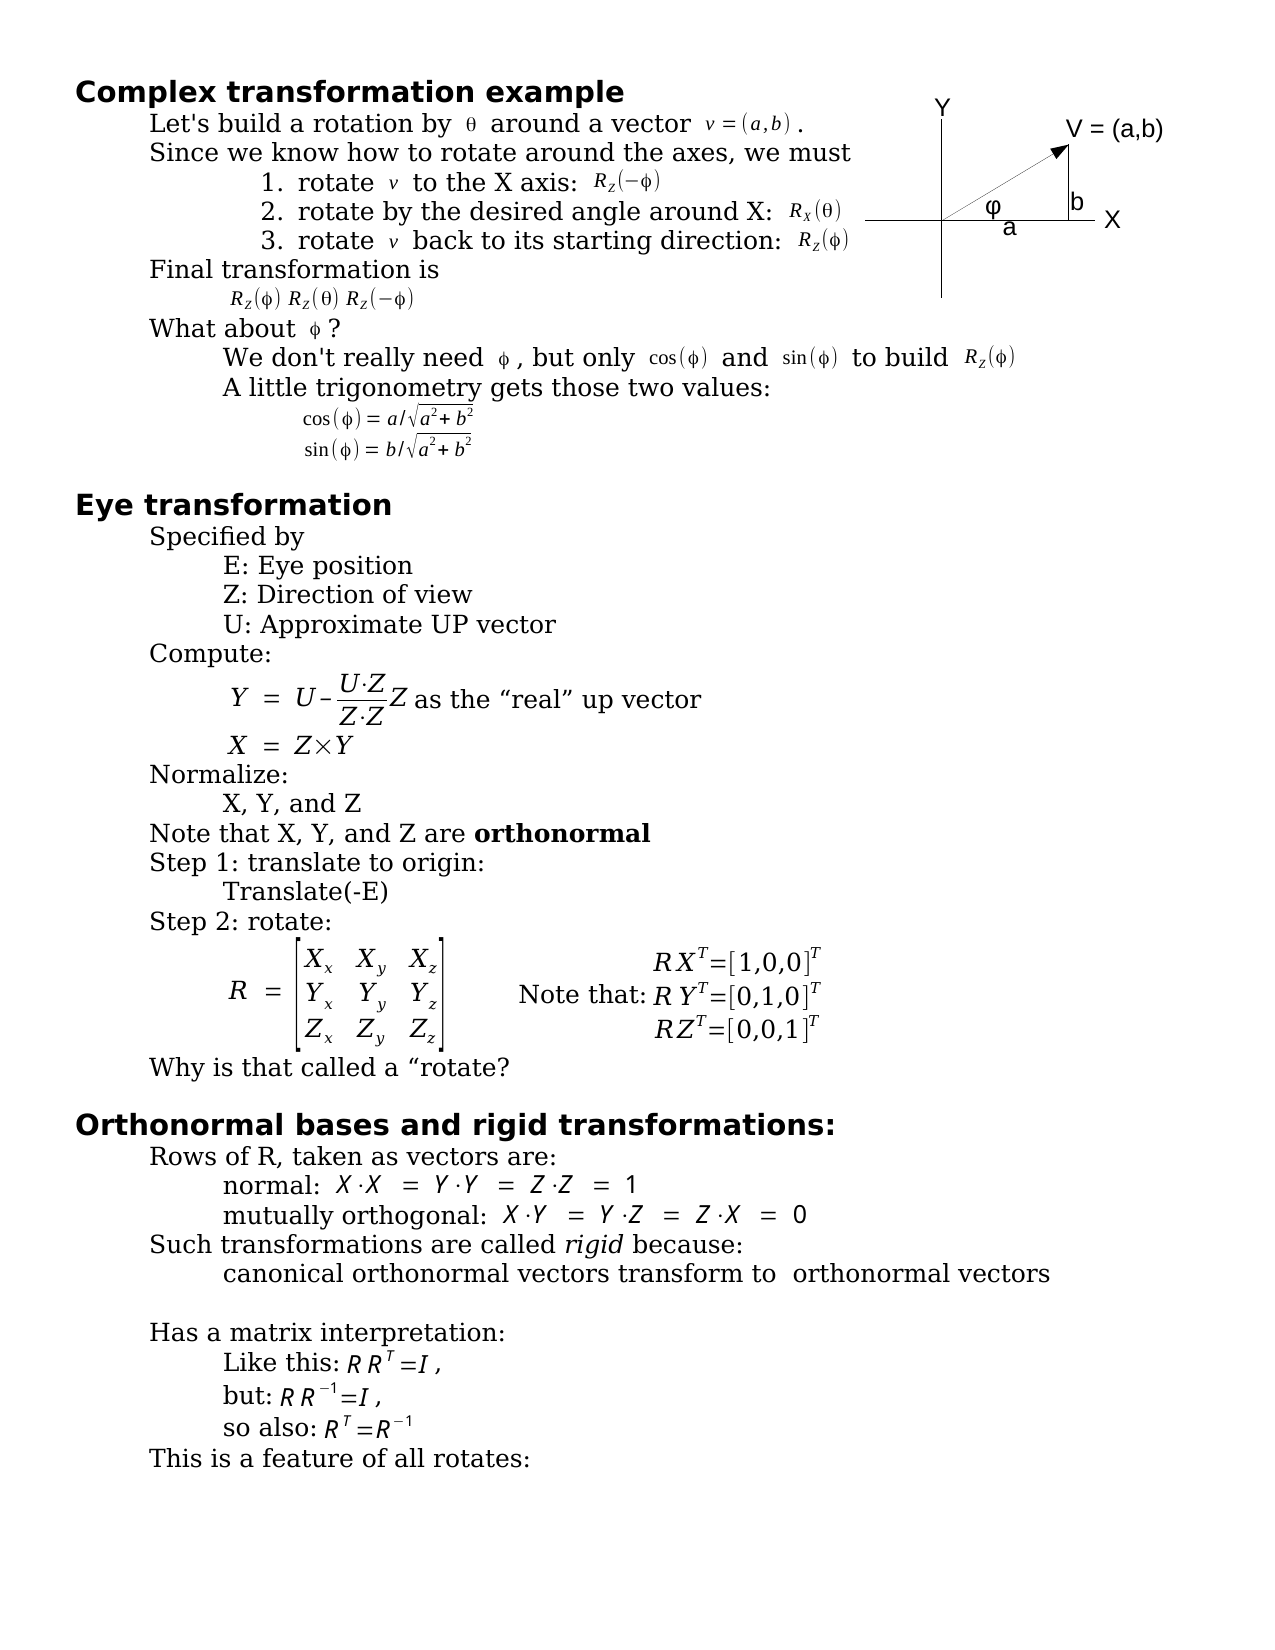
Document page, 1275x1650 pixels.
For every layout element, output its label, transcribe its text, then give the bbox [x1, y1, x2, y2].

text Compute: [149, 639, 1200, 668]
text [942, 256, 1200, 285]
text Translate(-E) [223, 877, 1200, 907]
text U: Approximate UP vector [223, 610, 1200, 639]
text Such transformations are called rigid because: [149, 1230, 1200, 1259]
list rotate to the X axis: [260, 168, 941, 197]
text Note that X, Y, and Z are orthonormal [149, 818, 1200, 848]
text Since we know how to rotate around the axes, we must [75, 138, 941, 168]
list rotate back to its starting direction: [260, 226, 941, 256]
text X, Y, and Z [223, 789, 1200, 818]
text Final transformation is [75, 256, 941, 285]
text Like this:, [223, 1347, 1200, 1379]
list rotate by the desired angle around X: [942, 197, 979, 219]
text [942, 138, 1200, 168]
text Rows of R, taken as vectors are: [149, 1142, 1200, 1172]
text canonical orthonormal vectors transform to orthonormal vectors [223, 1259, 1200, 1289]
text We don't really need , but only and to build [75, 343, 1200, 373]
text Normalize: [149, 760, 1200, 789]
text Z: Direction of view [223, 581, 1200, 610]
list rotate by the desired angle around X: [260, 197, 941, 226]
list [984, 168, 1068, 197]
list [942, 168, 1027, 197]
text Step 1: translate to origin: [149, 848, 1200, 877]
subtitle Eye transformation [75, 488, 1200, 522]
list rotate back to its starting direction: [942, 226, 1200, 256]
list rotate by the desired angle around X: [1010, 197, 1200, 226]
list rotate by the desired angle around X: [945, 197, 1068, 220]
text A little trigonometry gets those two values: [75, 373, 1200, 402]
text Let's build a rotation by around a vector . [75, 109, 1200, 138]
text Specified by [149, 522, 1200, 551]
text Why is that called a “rotate? [149, 1053, 1200, 1082]
text Has a matrix interpretation: [149, 1318, 1200, 1347]
subtitle Complex transformation example [75, 75, 1200, 109]
list [1069, 168, 1200, 197]
text What about ? [75, 314, 1200, 343]
text normal: [223, 1172, 1200, 1201]
text This is a feature of all rotates: [149, 1444, 1200, 1473]
text as the “real” up vector [223, 668, 1200, 731]
subtitle Orthonormal bases and rigid transformations: [75, 1108, 1200, 1142]
text mutually orthogonal: [223, 1201, 1200, 1230]
text so also: [223, 1412, 1200, 1444]
text Note that: [149, 936, 1200, 1053]
text E: Eye position [223, 551, 1200, 581]
text Step 2: rotate: [149, 907, 1200, 936]
text but:, [223, 1379, 1200, 1412]
